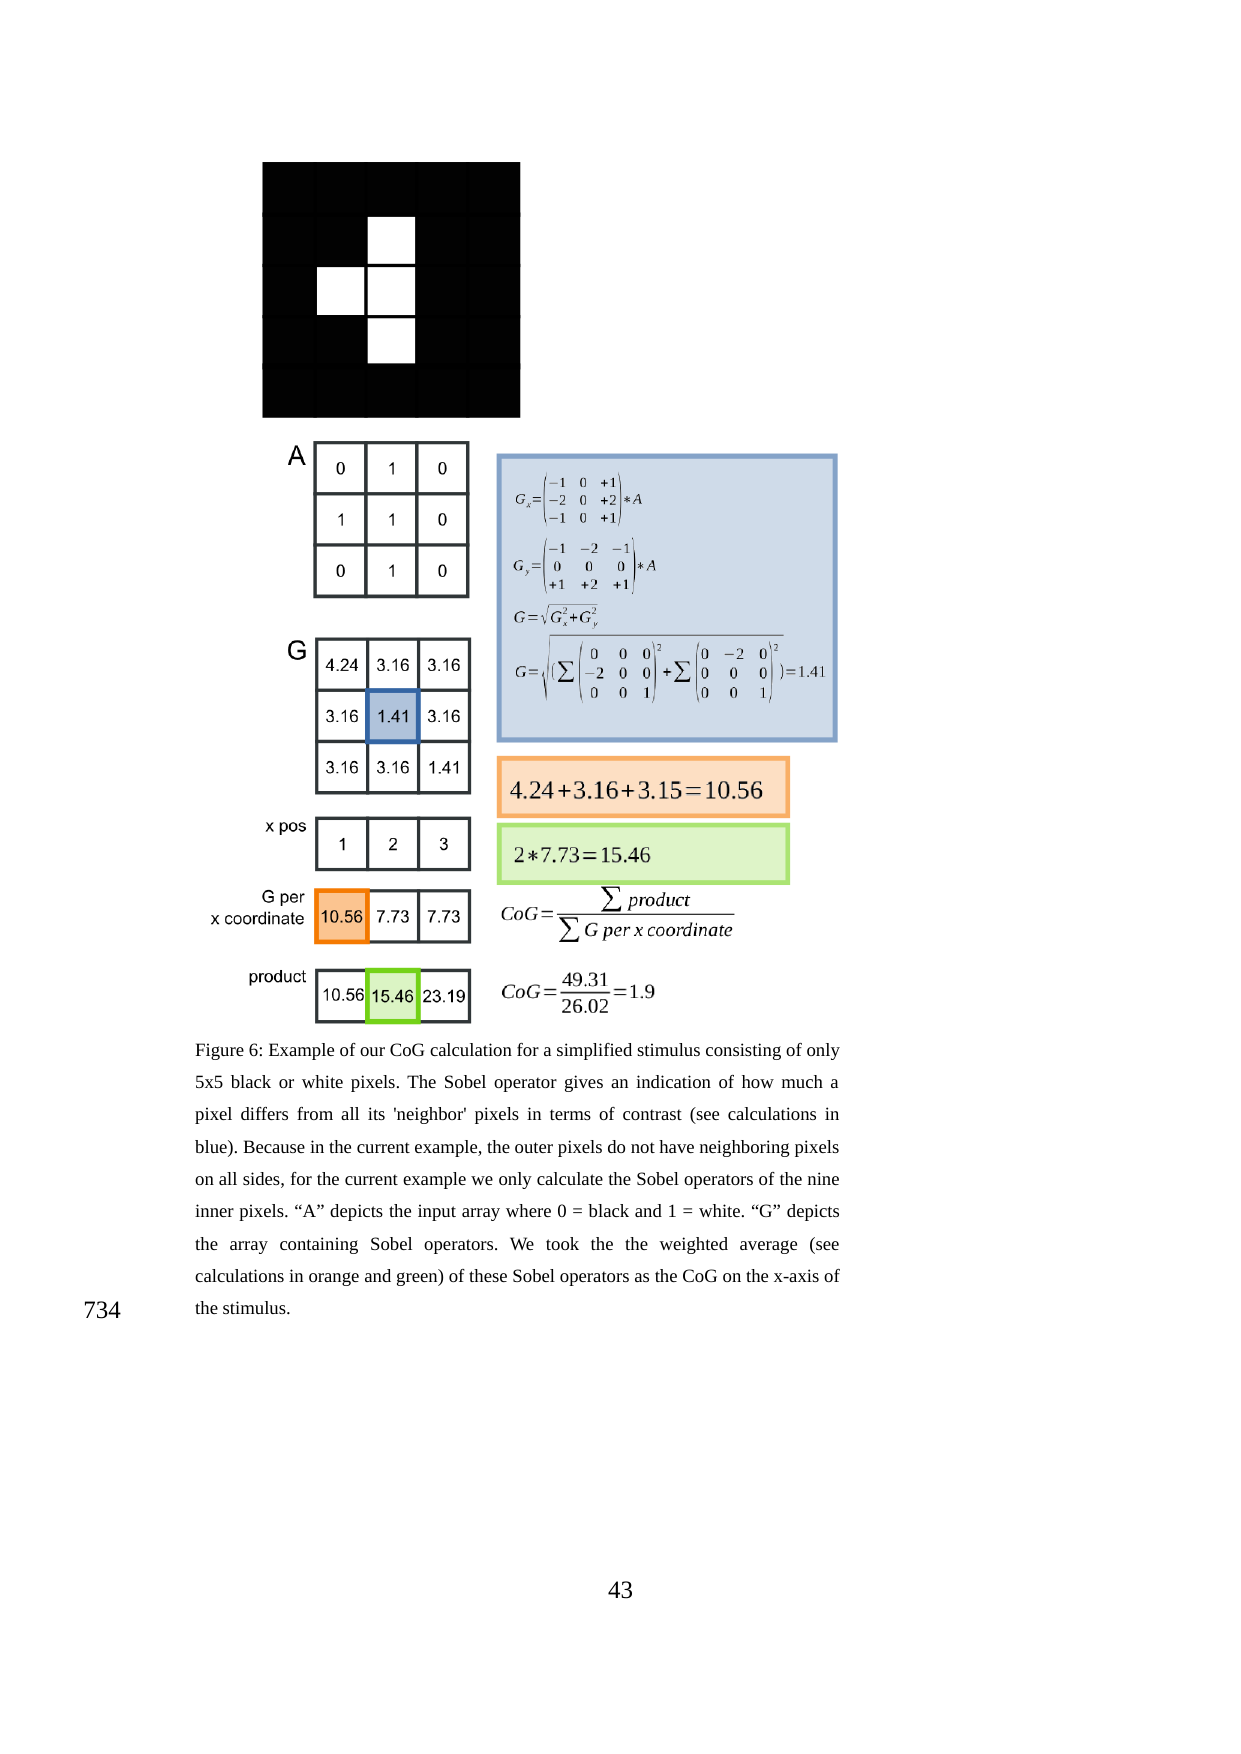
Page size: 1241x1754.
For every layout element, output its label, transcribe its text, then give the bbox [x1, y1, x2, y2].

text Figure 6: Example of our CoG calculation for a simplified stimulus consisting of only 5x5 black or white pixels. The Sobel operator gives an indication of how much a pixel differs from all its 'neighbor' pixels in terms of contrast (see calculations in blue). Because in the current example, the outer pixels do not have neighboring pixels on all sides, for the current example we only calculate the Sobel operators of the nine inner pixels. “A” depicts the input array where 0 = black and 1 = white. “G” depicts the array containing Sobel operators. We took the the weighted average (see calculations in orange and green) of these Sobel operators as the CoG on the x-axis of the stimulus. [195, 1028, 841, 1318]
picture [195, 162, 841, 1028]
